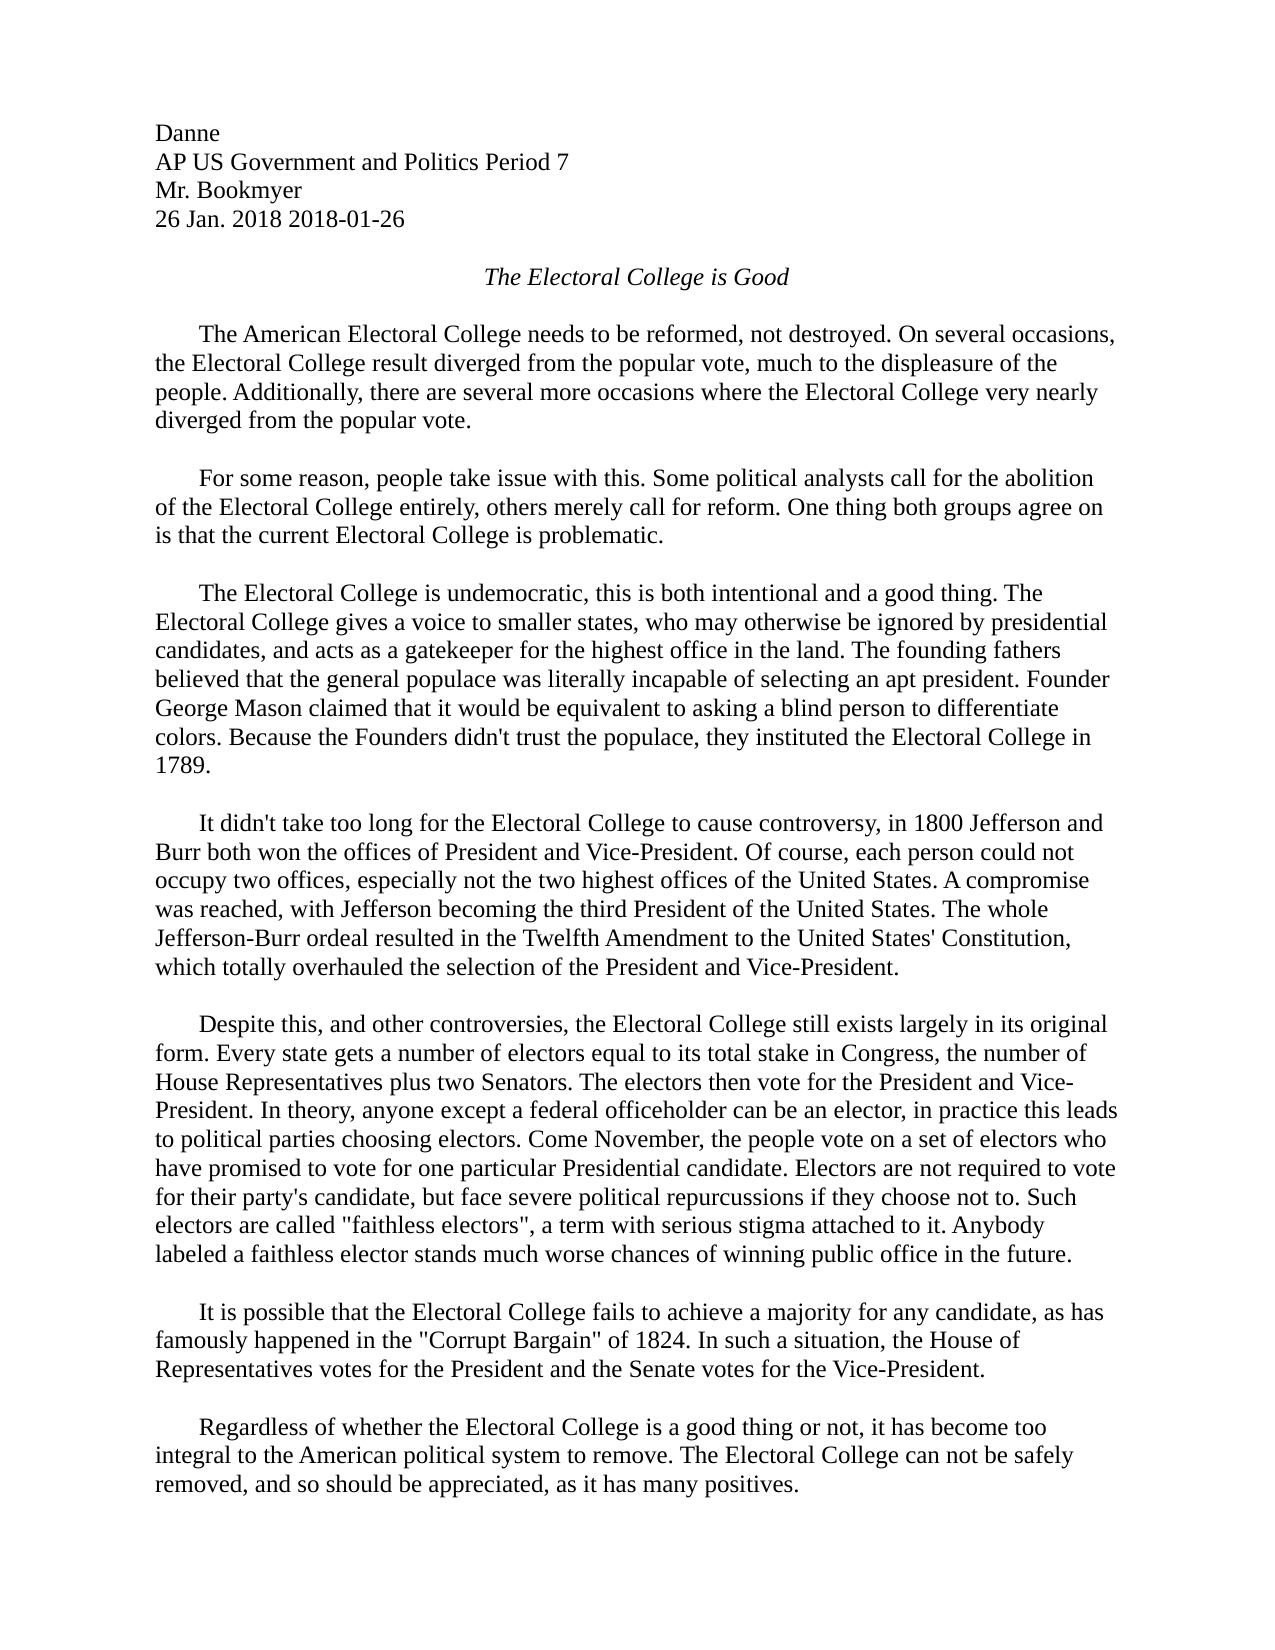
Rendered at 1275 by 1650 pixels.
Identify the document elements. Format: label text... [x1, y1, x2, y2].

text 26 Jan. 2018 2018-01-26 [155, 204, 1120, 233]
text Danne [155, 118, 1120, 147]
text It is possible that the Electoral College fails to achieve a majority for any candidate, as has famously happened in the "Corrupt Bargain" of 1824. In such a situation, the House of Representatives votes for the President and the Senate votes for the Vice-President. [155, 1297, 1120, 1383]
text The Electoral College is Good [155, 262, 1120, 291]
text Regardless of whether the Electoral College is a good thing or not, it has become too integral to the American political system to remove. The Electoral College can not be safely removed, and so should be appreciated, as it has many positives. [155, 1412, 1120, 1498]
text Despite this, and other controversies, the Electoral College still exists largely in its original form. Every state gets a number of electors equal to its total stake in Congress, the number of House Representatives plus two Senators. The electors then vote for the President and Vice-President. In theory, anyone except a federal officeholder can be an elector, in practice this leads to political parties choosing electors. Come November, the people vote on a set of electors who have promised to vote for one particular Presidential candidate. Electors are not required to vote for their party's candidate, but face severe political repurcussions if they choose not to. Such electors are called "faithless electors", a term with serious stigma attached to it. Anybody labeled a faithless elector stands much worse chances of winning public office in the future. [155, 1009, 1120, 1268]
text The American Electoral College needs to be reformed, not destroyed. On several occasions, the Electoral College result diverged from the popular vote, much to the displeasure of the people. Additionally, there are several more occasions where the Electoral College very nearly diverged from the popular vote. [155, 319, 1120, 434]
text For some reason, people take issue with this. Some political analysts call for the abolition of the Electoral College entirely, others merely call for reform. One thing both groups agree on is that the current Electoral College is problematic. [155, 463, 1120, 549]
text The Electoral College is undemocratic, this is both intentional and a good thing. The Electoral College gives a voice to smaller states, who may otherwise be ignored by presidential candidates, and acts as a gatekeeper for the highest office in the land. The founding fathers believed that the general populace was literally incapable of selecting an apt president. Founder George Mason claimed that it would be equivalent to asking a blind person to differentiate colors. Because the Founders didn't trust the populace, they instituted the Electoral College in 1789. [155, 578, 1120, 779]
text AP US Government and Politics Period 7 [155, 147, 1120, 176]
text Mr. Bookmyer [155, 176, 1120, 204]
text It didn't take too long for the Electoral College to cause controversy, in 1800 Jefferson and Burr both won the offices of President and Vice-President. Of course, each person could not occupy two offices, especially not the two highest offices of the United States. A compromise was reached, with Jefferson becoming the third President of the United States. The whole Jefferson-Burr ordeal resulted in the Twelfth Amendment to the United States' Constitution, which totally overhauled the selection of the President and Vice-President. [155, 808, 1120, 981]
